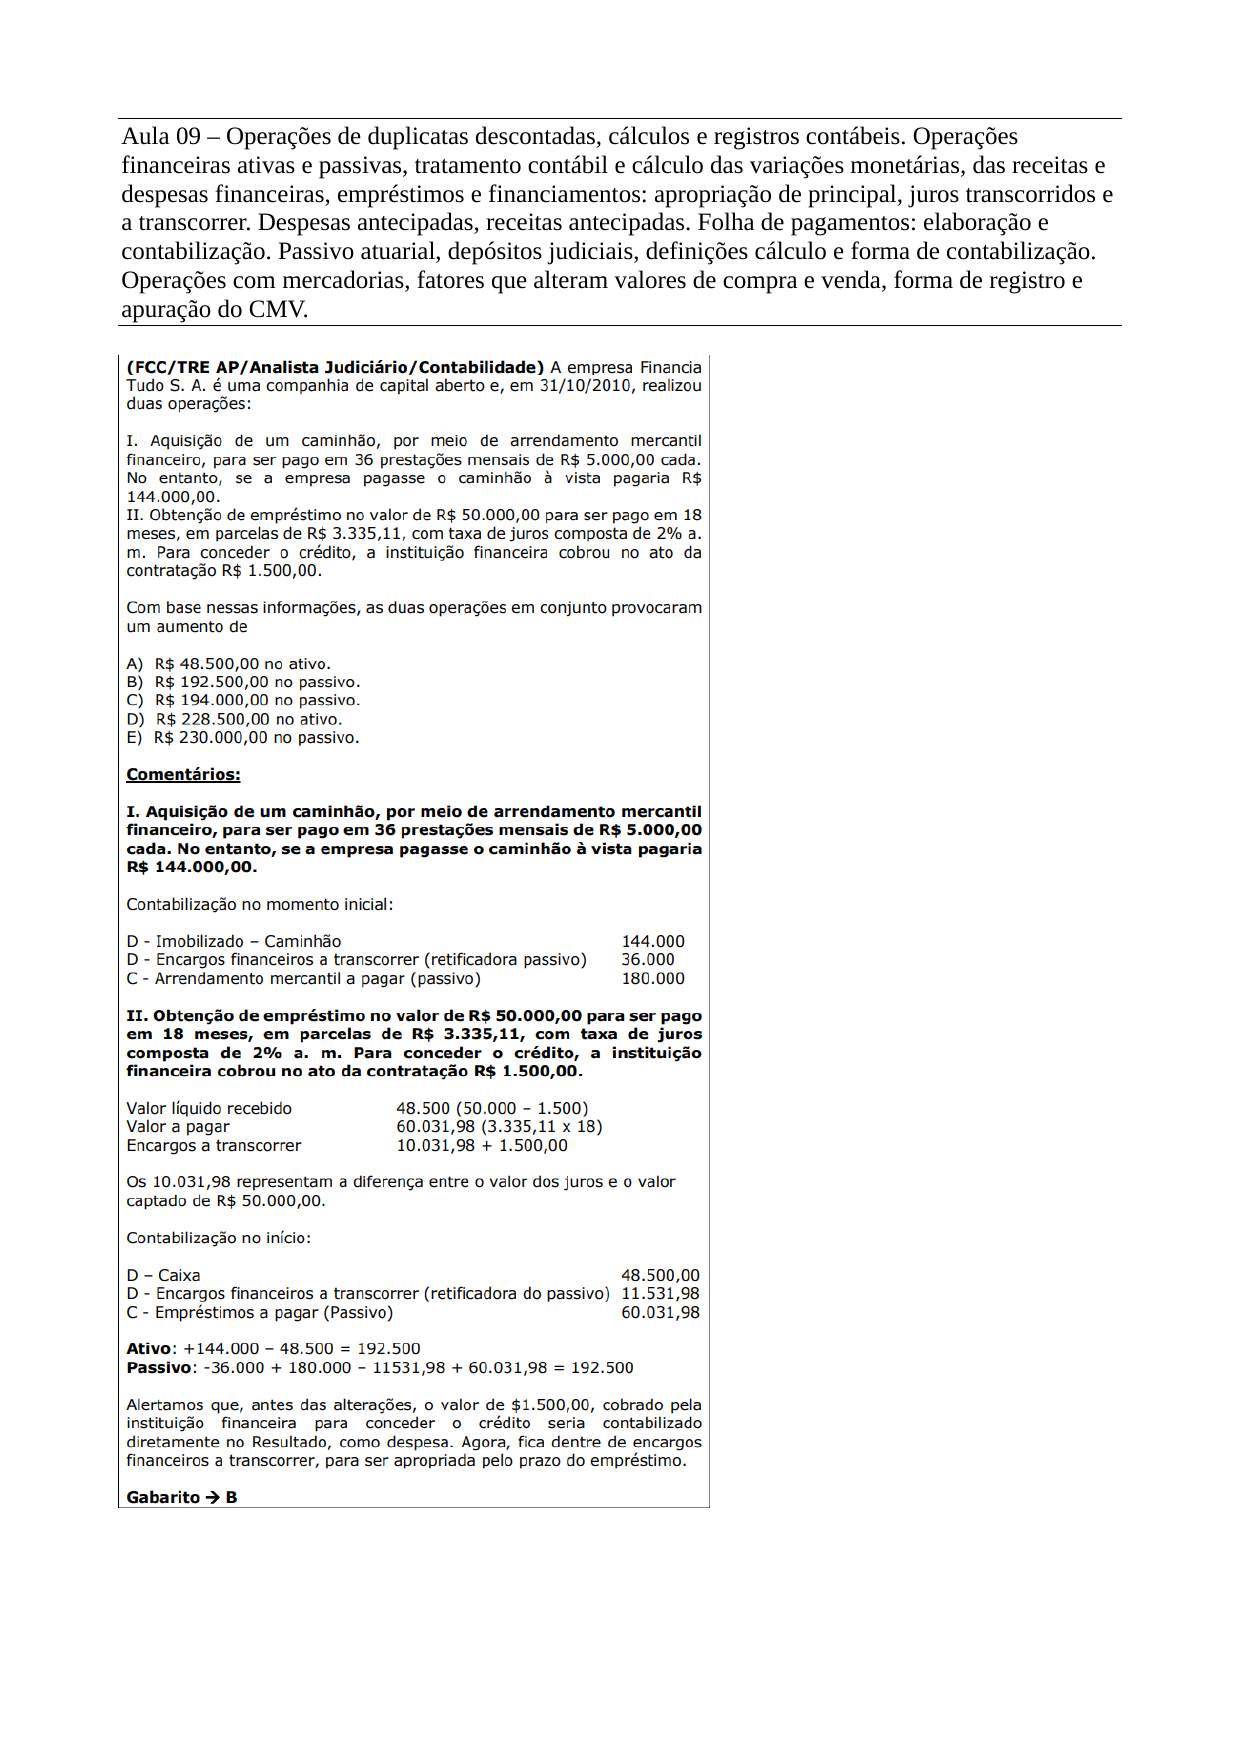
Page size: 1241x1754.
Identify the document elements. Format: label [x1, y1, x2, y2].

picture [118, 355, 710, 1508]
